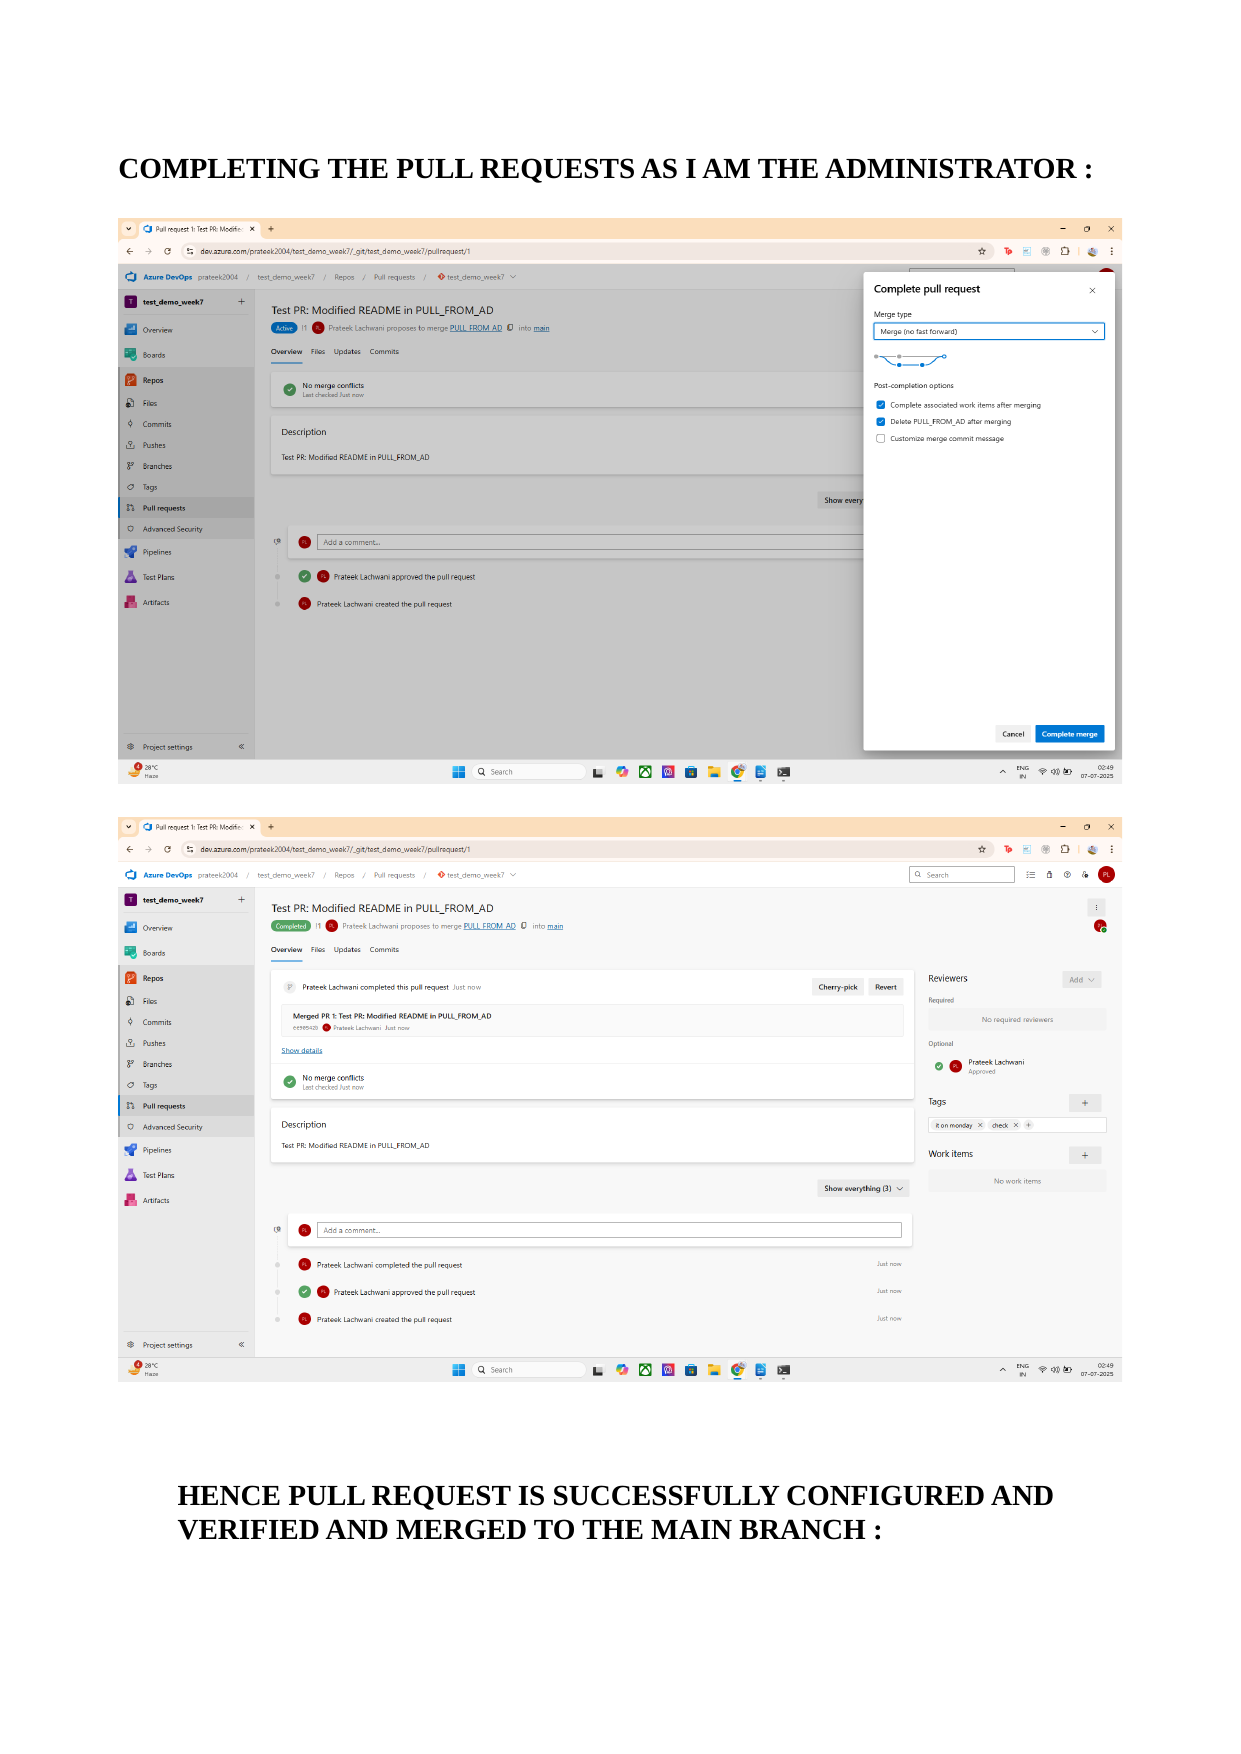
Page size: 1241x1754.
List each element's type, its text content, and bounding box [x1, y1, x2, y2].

picture [118, 218, 1123, 784]
picture [118, 817, 1123, 1382]
text COMPLETING THE PULL REQUESTS AS I AM THE ADMINISTRATOR : [118, 152, 1122, 185]
text HENCE PULL REQUEST IS SUCCESSFULLY CONFIGURED AND VERIFIED AND MERGED TO THE MAIN BRANCH : [177, 1478, 1063, 1545]
